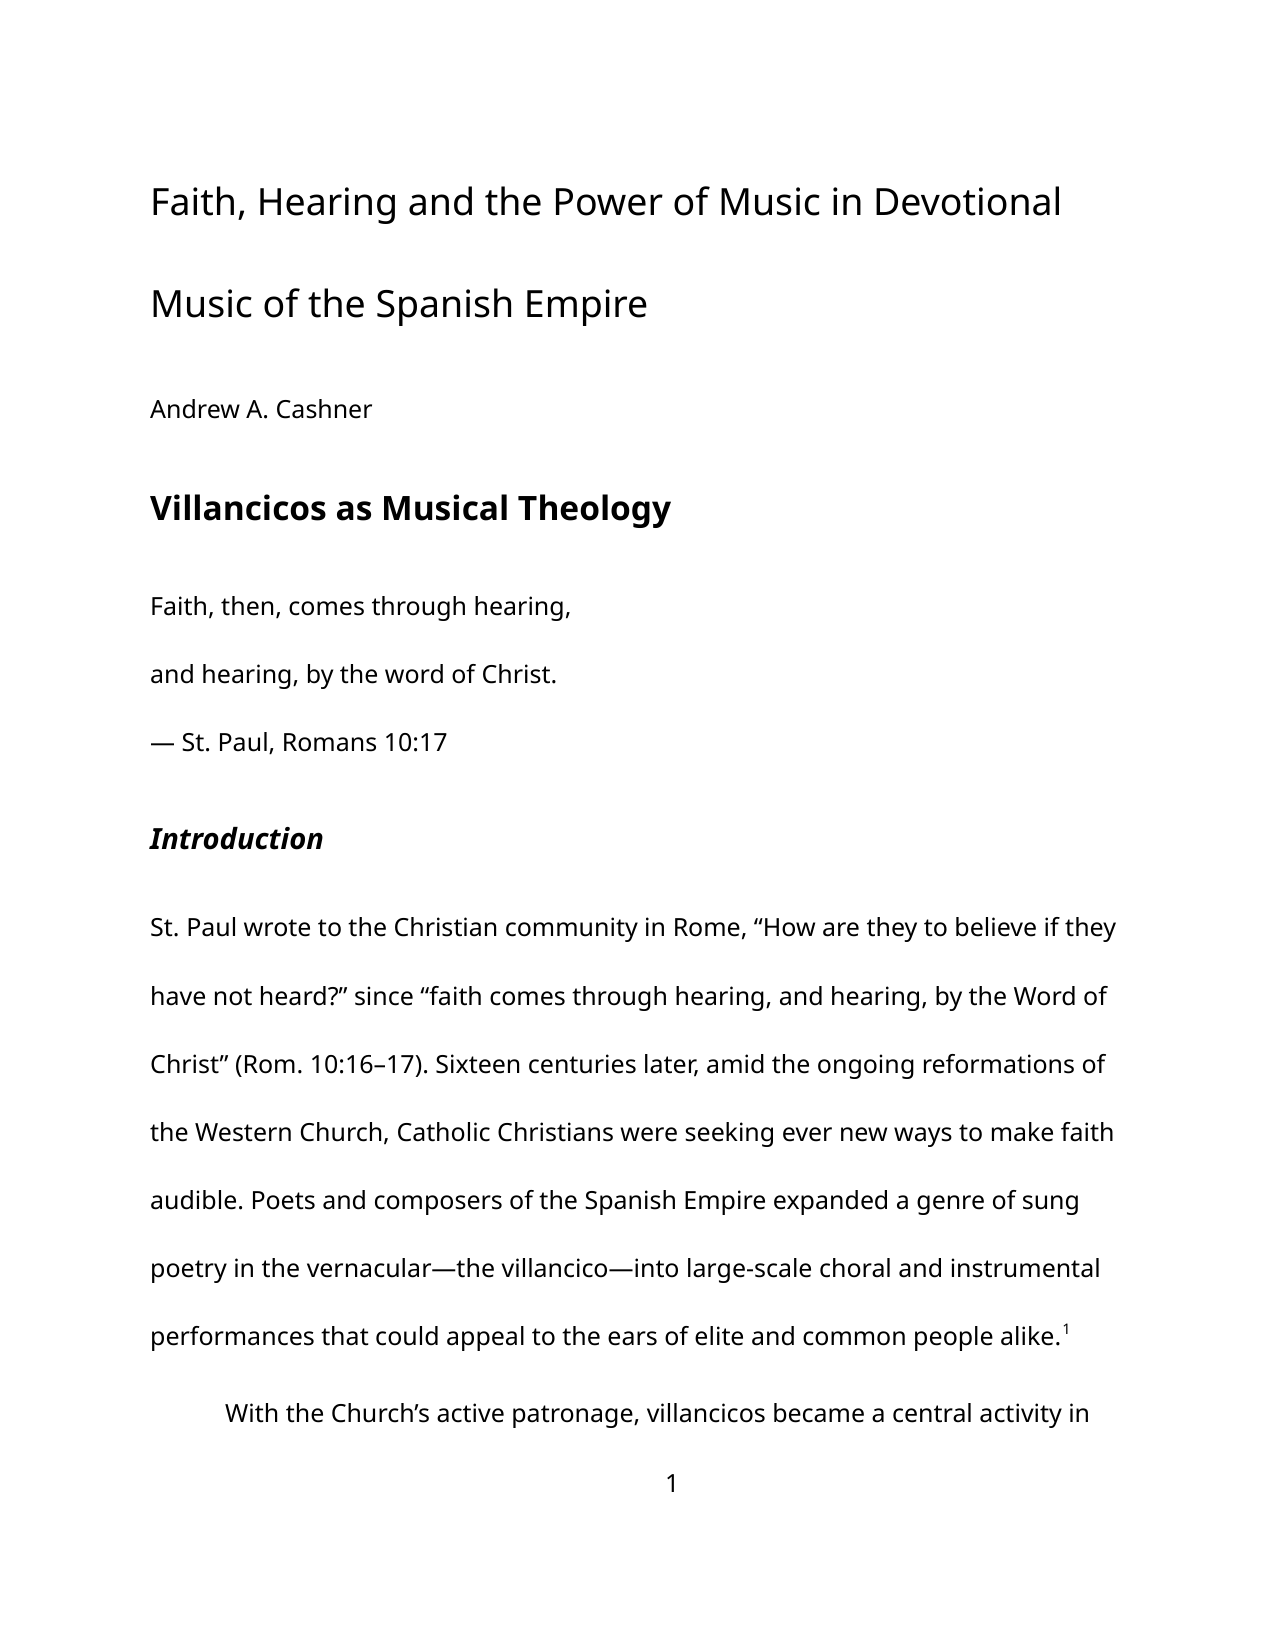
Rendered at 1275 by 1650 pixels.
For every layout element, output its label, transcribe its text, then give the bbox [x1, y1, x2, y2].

text With the Church’s active patronage, villancicos became a central activity in [150, 1396, 1125, 1430]
text Andrew A. Cashner [150, 392, 1125, 426]
text Faith, then, comes through hearing, and hearing, by the word of Christ. — St. Paul, Romans 10:17 [150, 589, 1125, 759]
text St. Paul wrote to the Christian community in Rome, “How are they to believe if they have not heard?” since “faith comes through hearing, and hearing, by the Word of Christ” (Rom. 10:16–17). Sixteen centuries later, amid the ongoing reformations of the Western Church, Catholic Christians were seeking ever new ways to make faith audible. Poets and composers of the Spanish Empire expanded a genre of sung poetry in the vernacular—the villancico—into large-scale choral and instrumental performances that could appeal to the ears of elite and common people alike. [150, 910, 1125, 1353]
subtitle Villancicos as Musical Theology [150, 485, 1125, 531]
title Faith, Hearing and the Power of Music in Devotional Music of the Spanish Empire [150, 175, 1125, 328]
subtitle Introduction [150, 818, 1125, 858]
